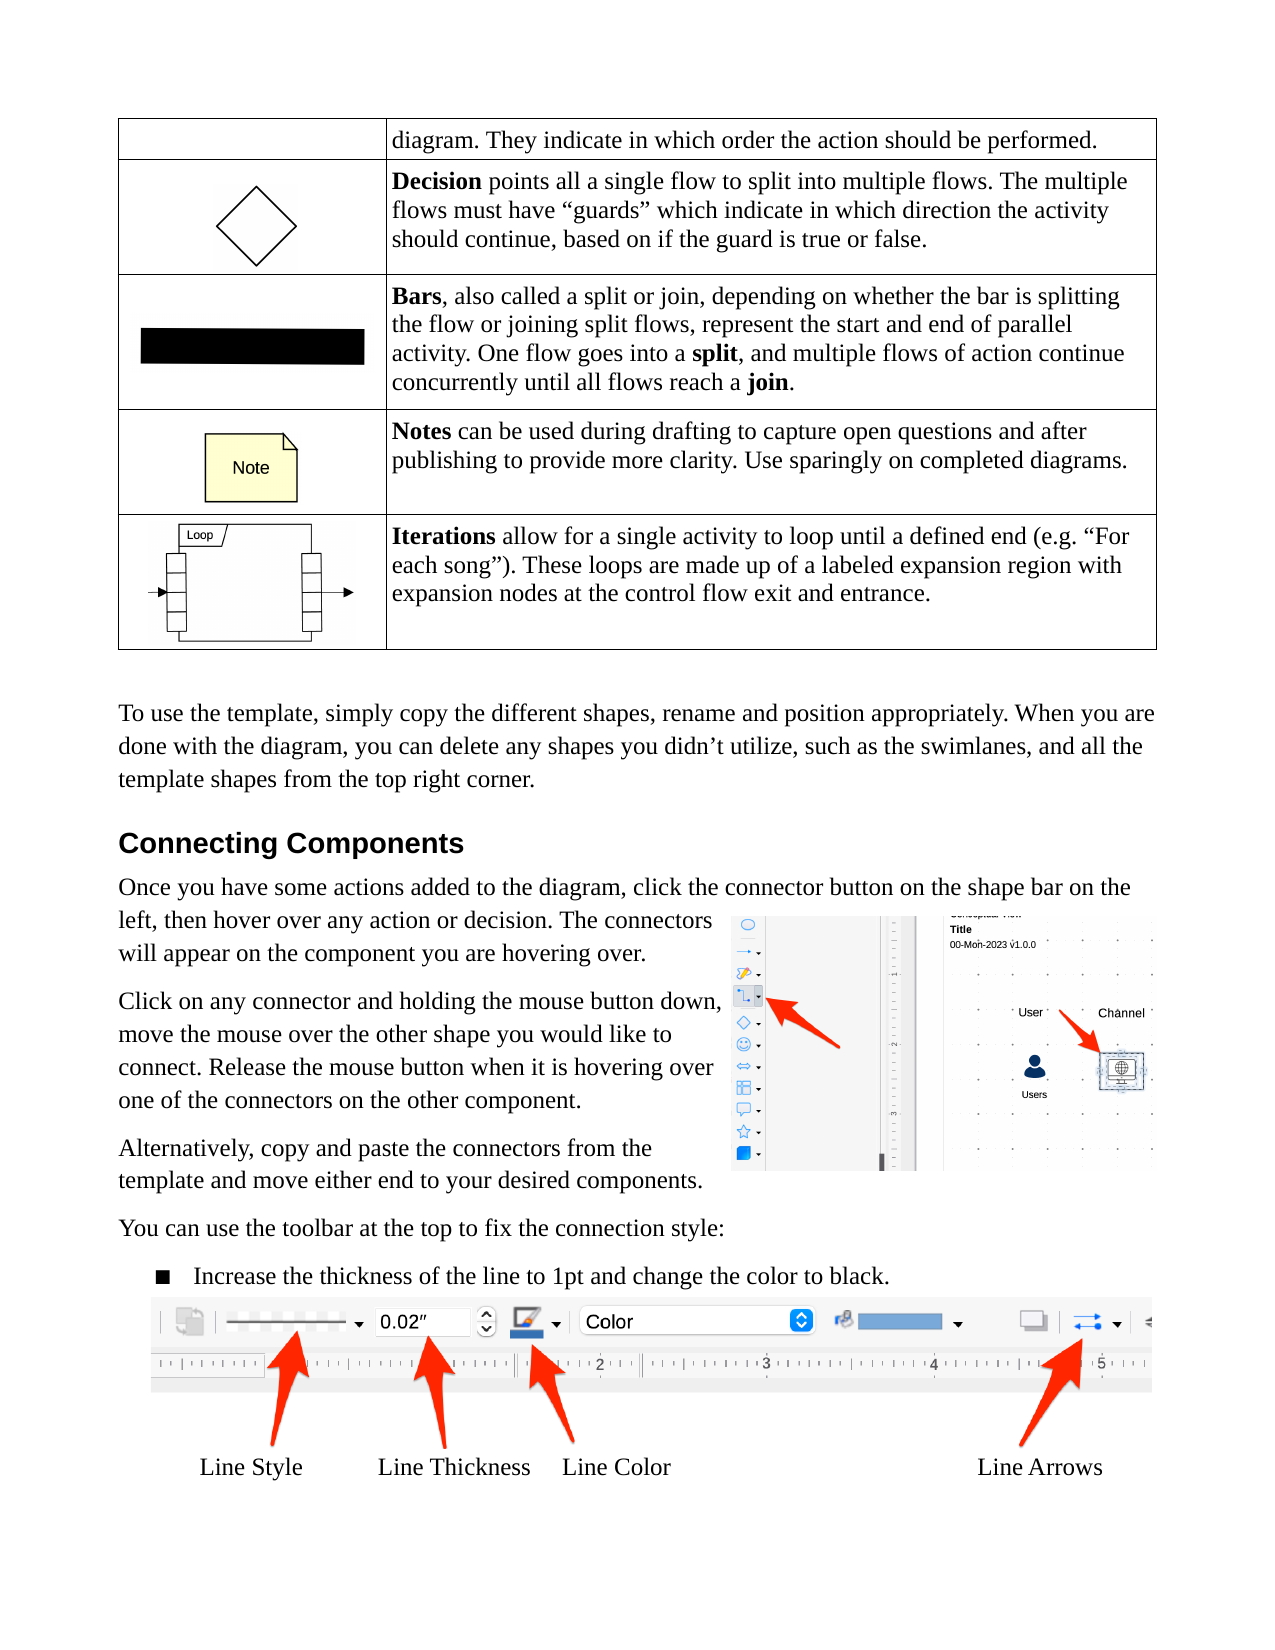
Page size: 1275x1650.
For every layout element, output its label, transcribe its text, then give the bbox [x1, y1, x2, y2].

table_cell [119, 515, 386, 649]
picture [731, 916, 1157, 1171]
picture [148, 521, 356, 645]
table_cell [119, 119, 386, 159]
text Once you have some actions added to the diagram, click the connector button on the shape bar on the left, then hover over any action or decision. The connectors will appear on the component you are hovering over. [118, 872, 1157, 967]
table_cell Iterations allow for a single activity to loop until a defined end (e.g. “For each song”). These loops are made up of a labeled expansion region with expansion nodes at the control flow exit and entrance. [387, 515, 1156, 649]
picture [130, 313, 374, 373]
table_cell Decision points all a single flow to split into multiple flows. The multiple flows must have “guards” which indicate in which direction the activity should continue, based on if the guard is true or false. [387, 160, 1156, 274]
picture [202, 431, 302, 505]
text You can use the toolbar at the top to fix the connection style: [118, 1213, 1157, 1242]
picture [150, 1297, 1152, 1449]
picture [213, 184, 299, 272]
text To use the template, simply copy the different shapes, rename and position appropriately. When you are done with the diagram, you can delete any shapes you didn’t utilize, such as the swimlanes, and all the template shapes from the top right corner. [118, 698, 1157, 793]
table_cell [119, 410, 386, 514]
text Alternatively, copy and paste the connectors from the template and move either end to your desired components. [118, 1133, 1157, 1194]
table_cell Notes can be used during drafting to capture open questions and after publishing to provide more clarity. Use sparingly on completed diagrams. [387, 410, 1156, 514]
list Increase the thickness of the line to 1pt and change the color to black. [156, 1261, 1157, 1289]
table_cell diagram. They indicate in which order the action should be performed. [387, 119, 1156, 159]
text Line Style Line Thickness Line Color Line Arrows [118, 1308, 1157, 1481]
table_cell Bars, also called a split or join, depending on whether the bar is splitting the flow or joining split flows, represent the start and end of parallel activity. One flow goes into a split, and multiple flows of action continue concurrently until all flows reach a join. [387, 275, 1156, 409]
table_cell [119, 275, 386, 409]
text Click on any connector and holding the mouse button down, move the mouse over the other shape you would like to connect. Release the mouse button when it is hovering over one of the connectors on the other component. [118, 986, 731, 1114]
subtitle Connecting Components [118, 826, 1157, 860]
table_cell [119, 160, 386, 274]
